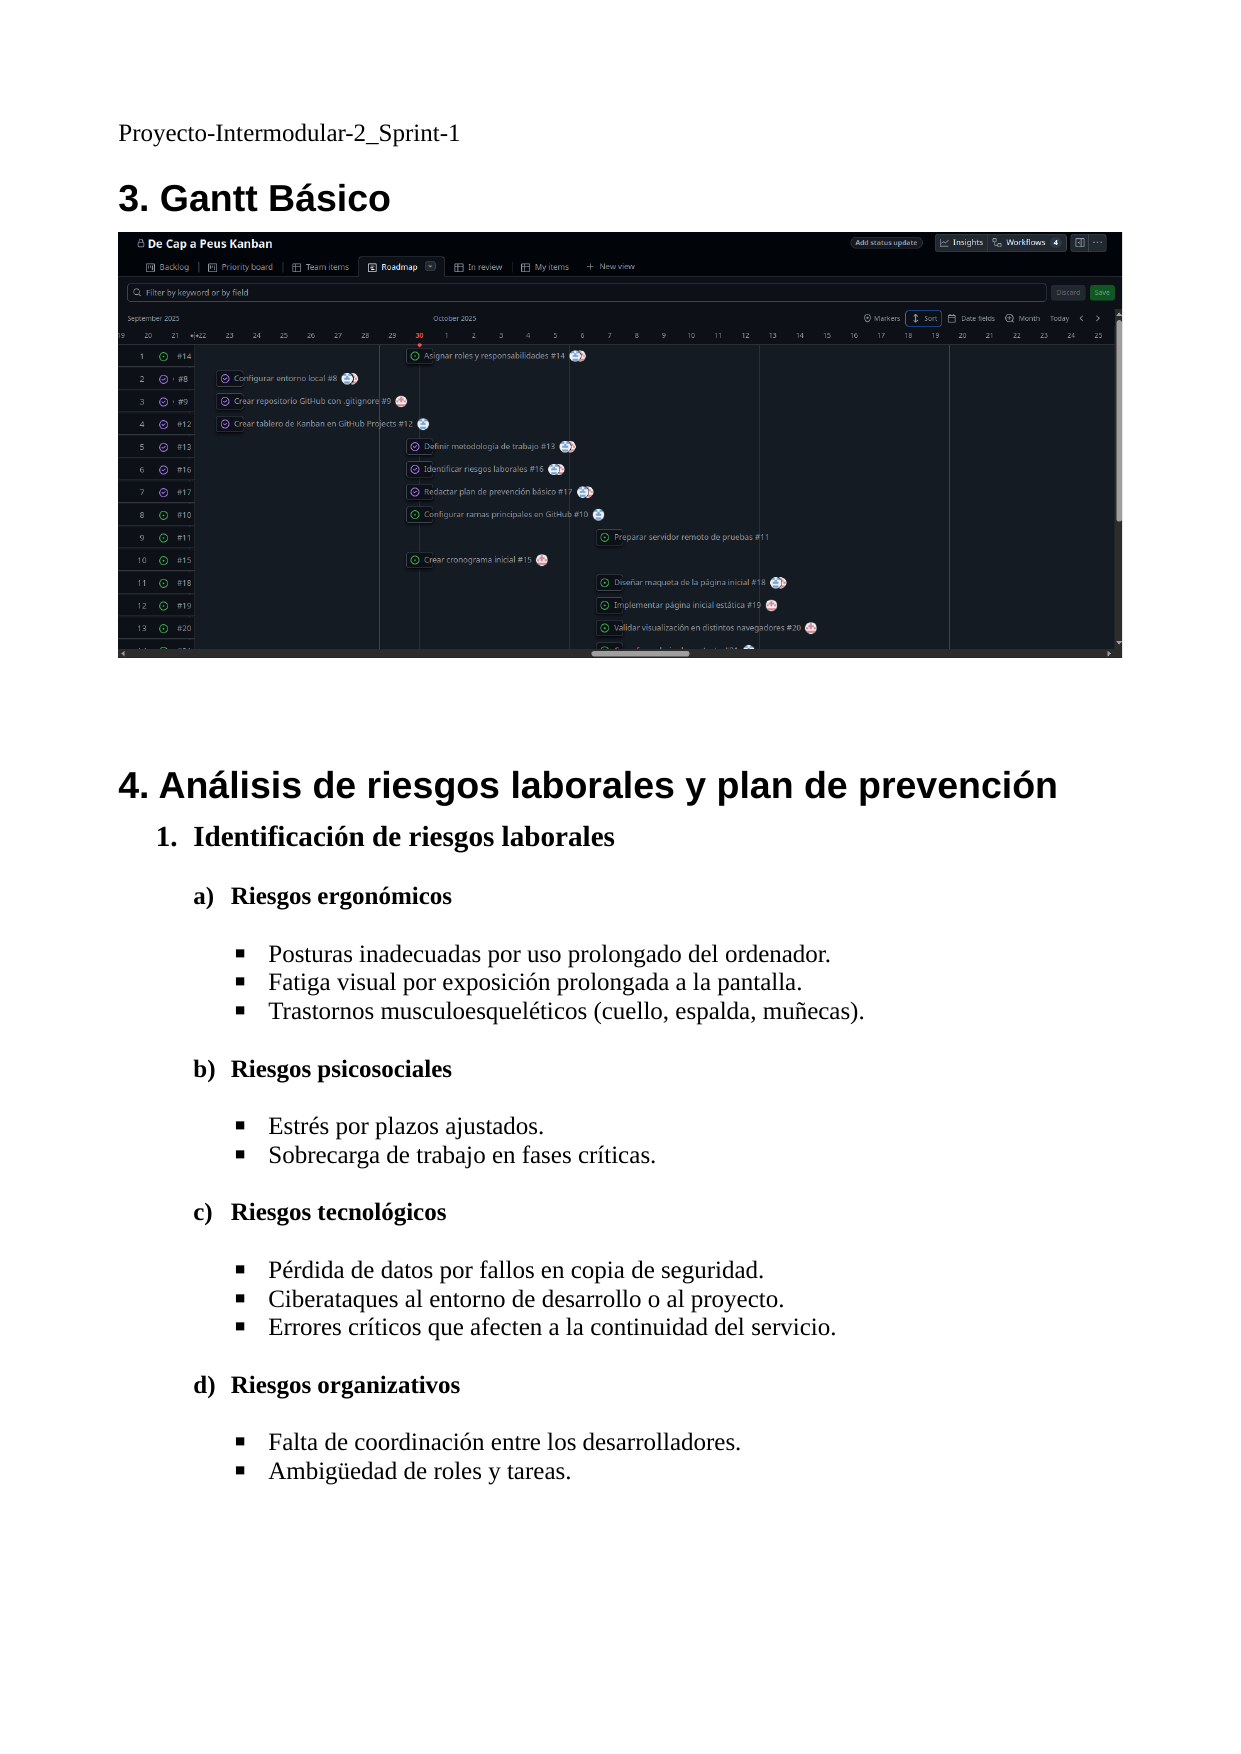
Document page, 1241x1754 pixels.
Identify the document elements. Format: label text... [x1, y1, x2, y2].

list Errores críticos que afecten a la continuidad del servicio. [231, 1312, 1122, 1341]
list Fatiga visual por exposición prolongada a la pantalla. [231, 967, 1122, 996]
list Riesgos tecnológicos [193, 1197, 1122, 1226]
list Falta de coordinación entre los desarrolladores. [231, 1427, 1122, 1456]
list Identificación de riesgos laborales [156, 819, 1122, 852]
list Posturas inadecuadas por uso prolongado del ordenador. [231, 939, 1122, 967]
list Riesgos psicosociales [193, 1054, 1122, 1082]
list Trastornos musculoesqueléticos (cuello, espalda, muñecas). [231, 996, 1122, 1025]
list Ciberataques al entorno de desarrollo o al proyecto. [231, 1284, 1122, 1312]
list Sobrecarga de trabajo en fases críticas. [231, 1140, 1122, 1169]
subtitle 3. Gantt Básico [118, 176, 1122, 219]
list Ambigüedad de roles y tareas. [231, 1456, 1122, 1485]
picture [118, 232, 1123, 658]
list Riesgos ergonómicos [193, 881, 1122, 910]
list Riesgos organizativos [193, 1370, 1122, 1399]
list Pérdida de datos por fallos en copia de seguridad. [231, 1255, 1122, 1284]
list Estrés por plazos ajustados. [231, 1111, 1122, 1140]
subtitle 4. Análisis de riesgos laborales y plan de prevención [118, 763, 1122, 806]
